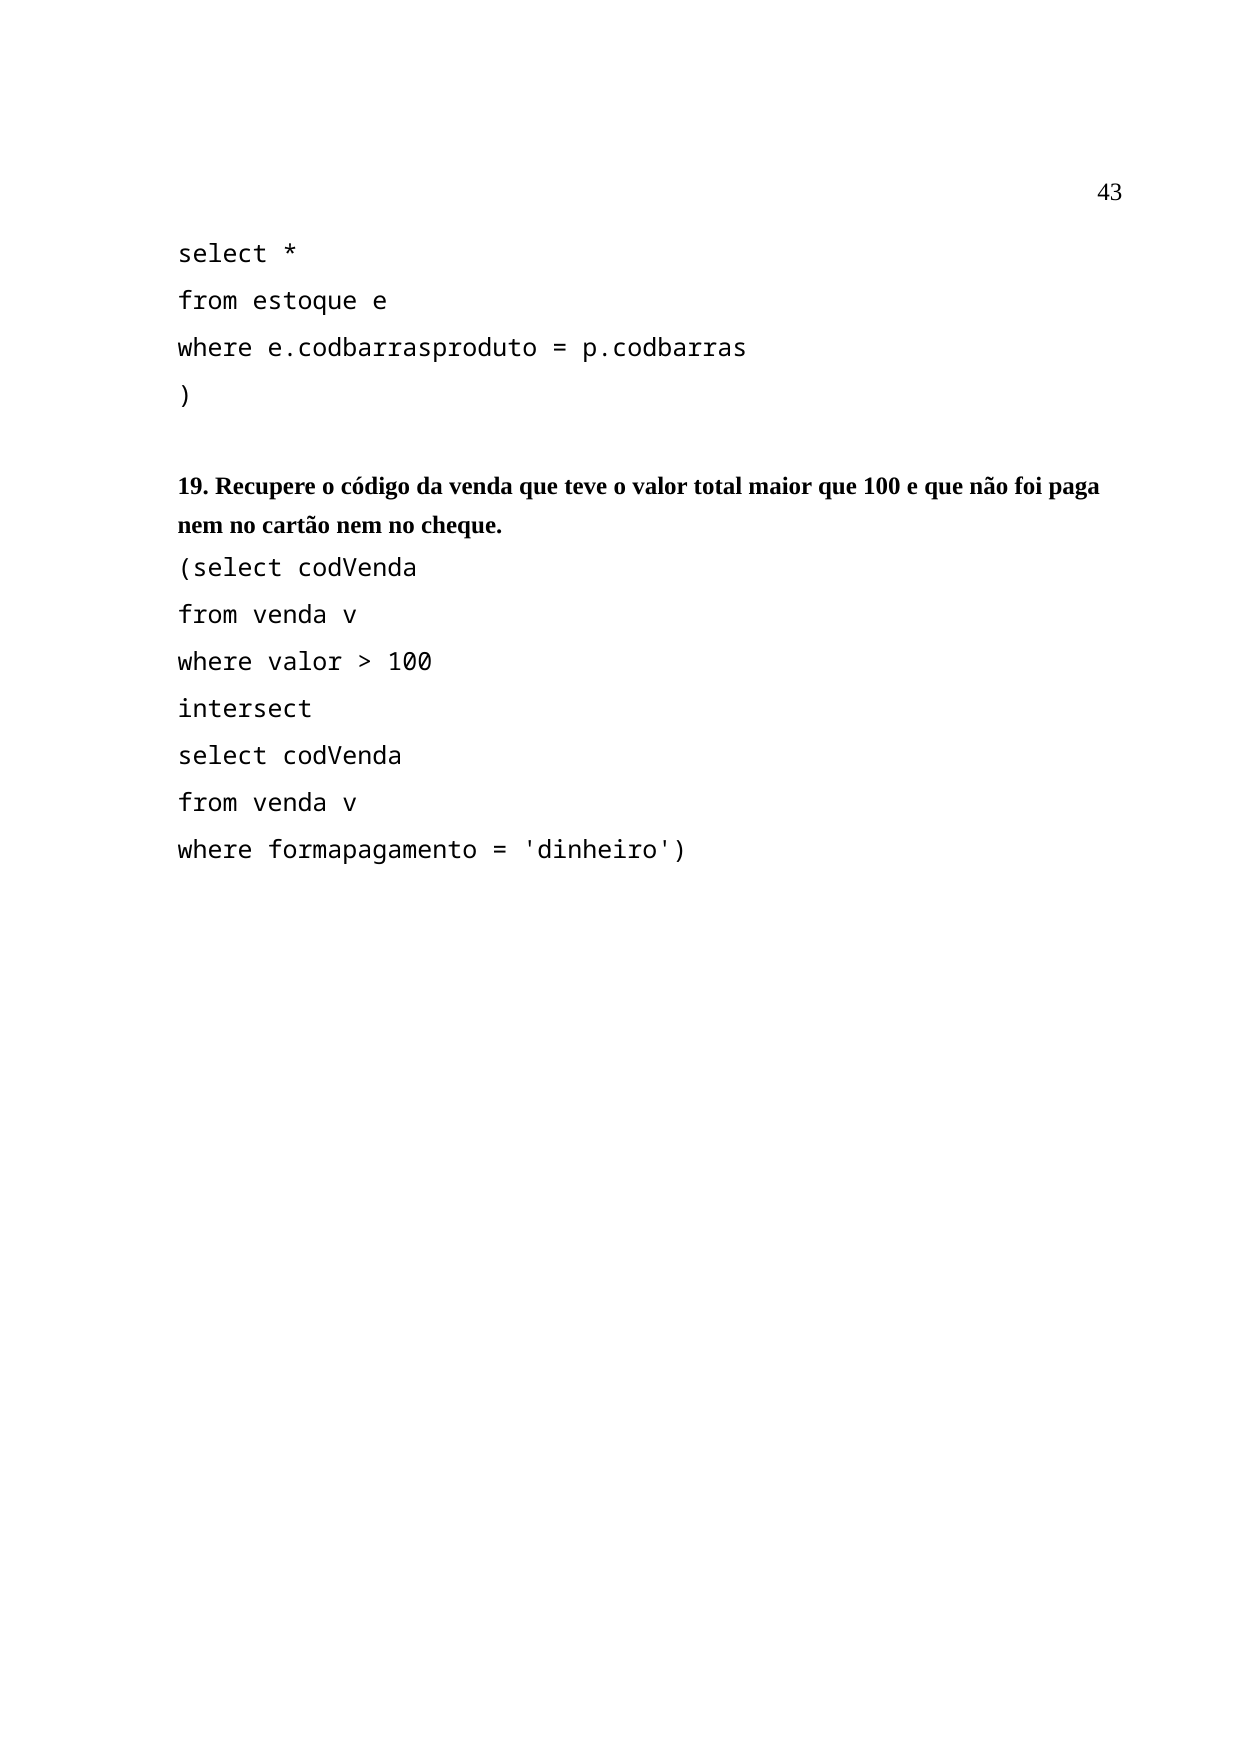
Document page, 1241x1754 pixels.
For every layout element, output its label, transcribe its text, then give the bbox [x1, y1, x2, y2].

text (select codVenda [177, 550, 1122, 584]
text from venda v [177, 785, 1122, 819]
text where valor > 100 [177, 644, 1122, 678]
text intersect [177, 691, 1122, 725]
text select * from estoque e where e.codbarrasproduto = p.codbarras ) [177, 235, 1122, 410]
text where formapagamento = 'dinheiro') [177, 832, 1122, 866]
text select codVenda [177, 738, 1122, 772]
text 19. Recupere o código da venda que teve o valor total maior que 100 e que não foi paga nem no cartão nem no cheque. [177, 471, 1122, 539]
text from venda v [177, 597, 1122, 631]
